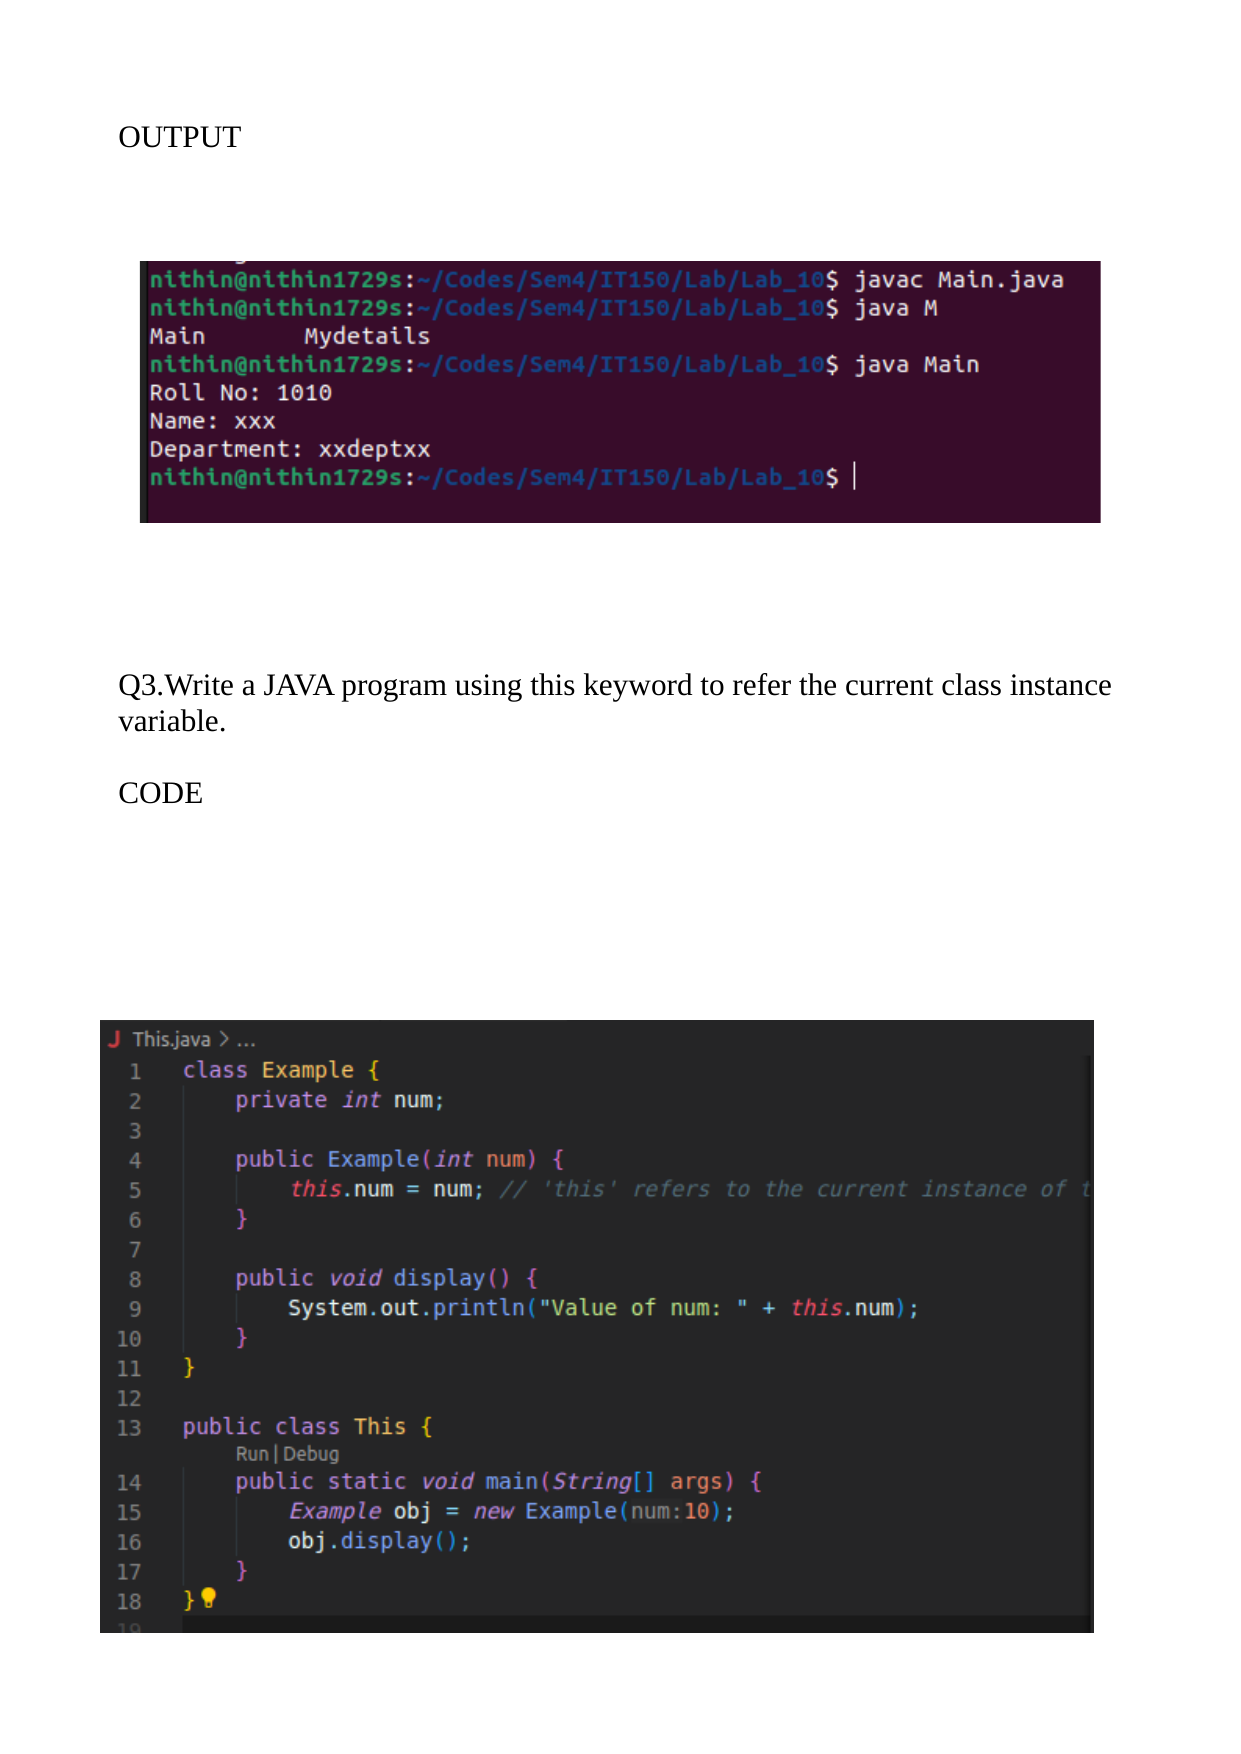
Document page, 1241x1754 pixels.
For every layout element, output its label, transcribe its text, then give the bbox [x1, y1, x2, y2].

picture [100, 1020, 1094, 1633]
text OUTPUT [118, 118, 1122, 154]
text CODE [118, 774, 1122, 810]
text Q3.Write a JAVA program using this keyword to refer the current class instance variable. [118, 667, 1122, 738]
picture [139, 261, 1101, 523]
